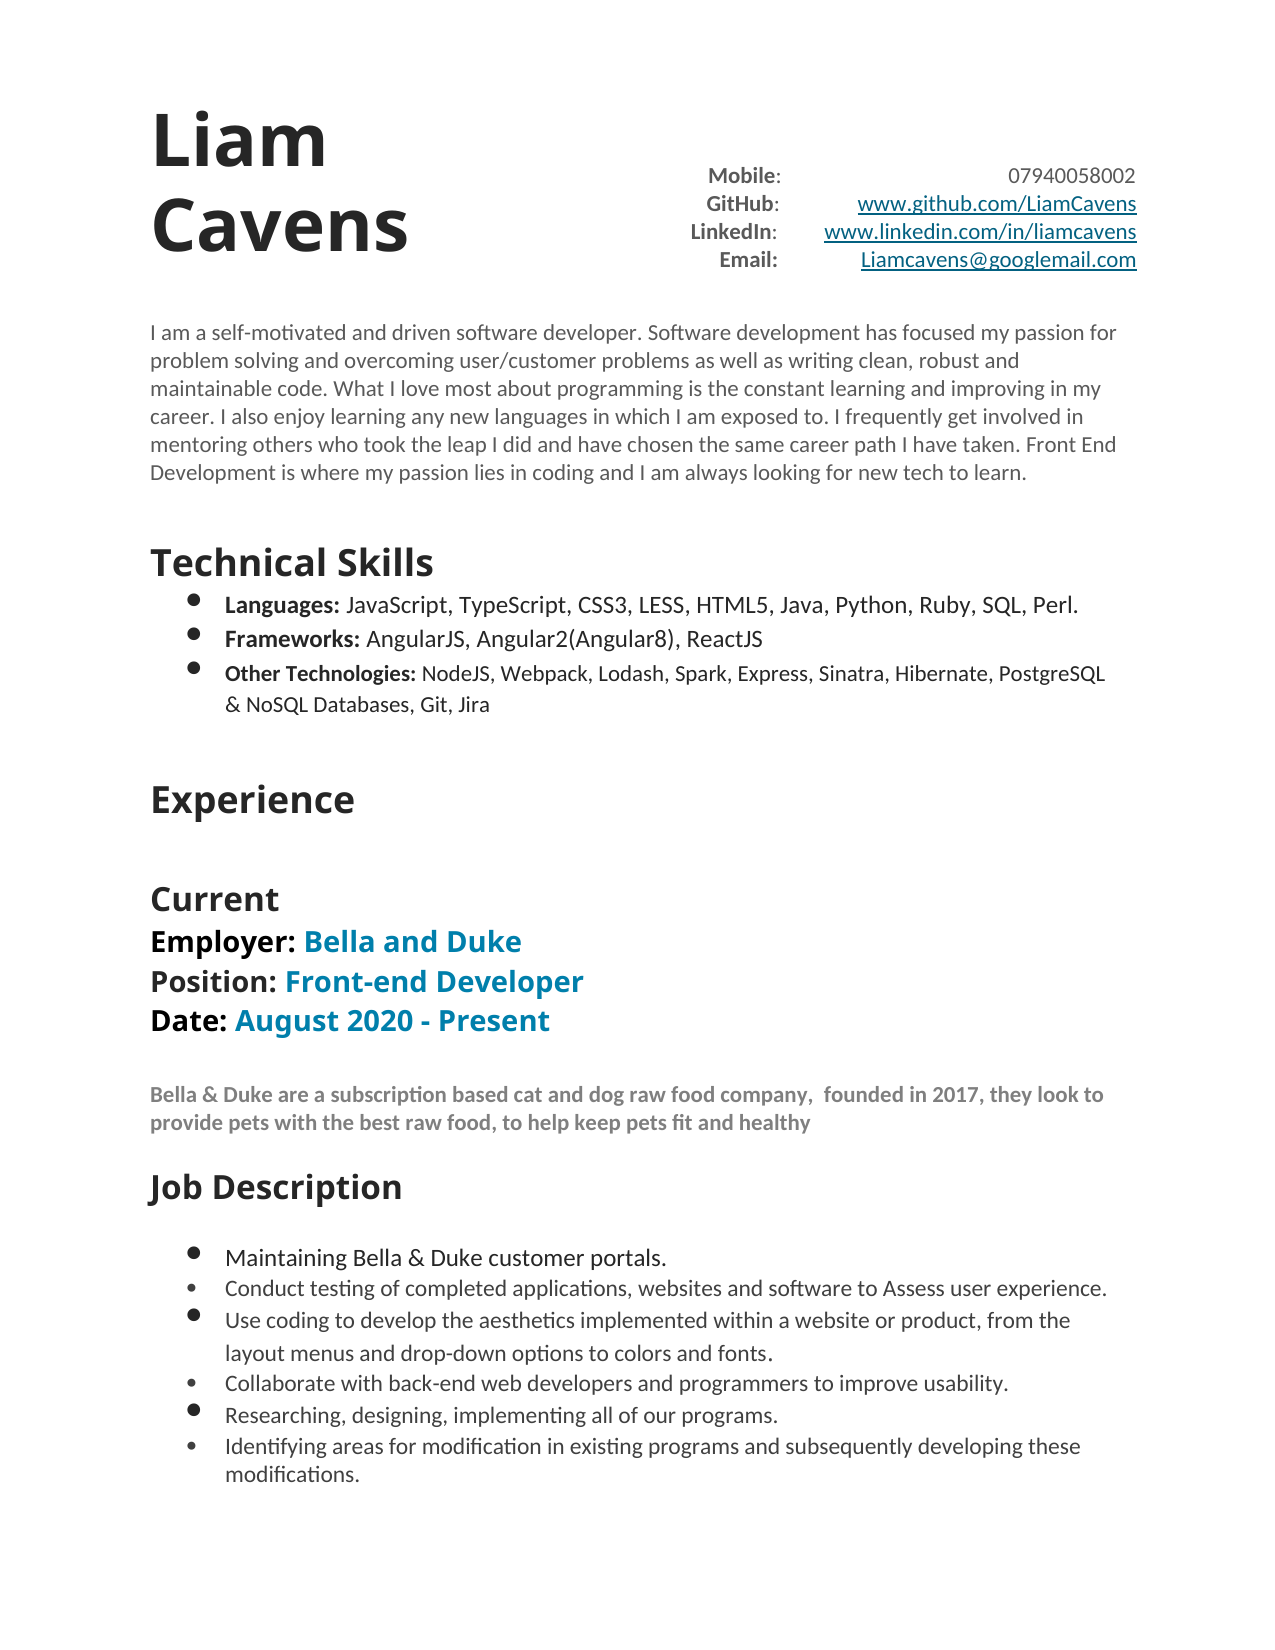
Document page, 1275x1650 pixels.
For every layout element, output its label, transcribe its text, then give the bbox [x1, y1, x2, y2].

subtitle Maintaining Bella & Duke customer portals. [187, 1240, 1125, 1274]
subtitle Collaborate with back-end web developers and programmers to improve usability. [187, 1369, 1125, 1397]
subtitle Current [150, 876, 1125, 921]
subtitle Bella & Duke are a subscription based cat and dog raw food company, founded in 2017, they look to provide pets with the best raw food, to help keep pets fit and healthy [150, 1080, 1125, 1136]
table_header Mobile: 07940058002 GitHub: www.github.com/LiamCavens LinkedIn: www.linkedin.com/in/liamcavens Email: Liamcavens@googlemail.com [671, 95, 1137, 318]
table_header Liam Cavens [150, 95, 671, 318]
subtitle Languages: JavaScript, TypeScript, CSS3, LESS, HTML5, Java, Python, Ruby, SQL, Perl. [187, 587, 1125, 622]
subtitle Date: August 2020 - Present [150, 1001, 1125, 1040]
subtitle Frameworks: AngularJS, Angular2(Angular8), ReactJS [187, 622, 1125, 656]
subtitle Researching, designing, implementing all of our programs. [187, 1397, 1125, 1431]
text I am a self-motivated and driven software developer. Software development has focused my passion for problem solving and overcoming user/customer problems as well as writing clean, robust and maintainable code. What I love most about programming is the constant learning and improving in my career. I also enjoy learning any new languages in which I am exposed to. I frequently get involved in mentoring others who took the leap I did and have chosen the same career path I have taken. Front End Development is where my passion lies in coding and I am always looking for new tech to learn. [150, 318, 1125, 486]
subtitle Employer: Bella and Duke [150, 921, 1125, 961]
subtitle Conduct testing of completed applications, websites and software to Assess user experience. [187, 1274, 1125, 1303]
subtitle Other Technologies: NodeJS, Webpack, Lodash, Spark, Express, Sinatra, Hibernate, PostgreSQL & NoSQL Databases, Git, Jira [187, 656, 1125, 718]
subtitle Technical Skills [150, 536, 1125, 587]
subtitle Identifying areas for modification in existing programs and subsequently developing these modifications. [187, 1431, 1125, 1489]
subtitle Job Description [150, 1164, 1125, 1209]
subtitle Position: Front-end Developer [150, 961, 1125, 1001]
subtitle Use coding to develop the aesthetics implemented within a website or product, from the layout menus and drop-down options to colors and fonts. [187, 1303, 1125, 1369]
subtitle Experience [150, 774, 1125, 825]
